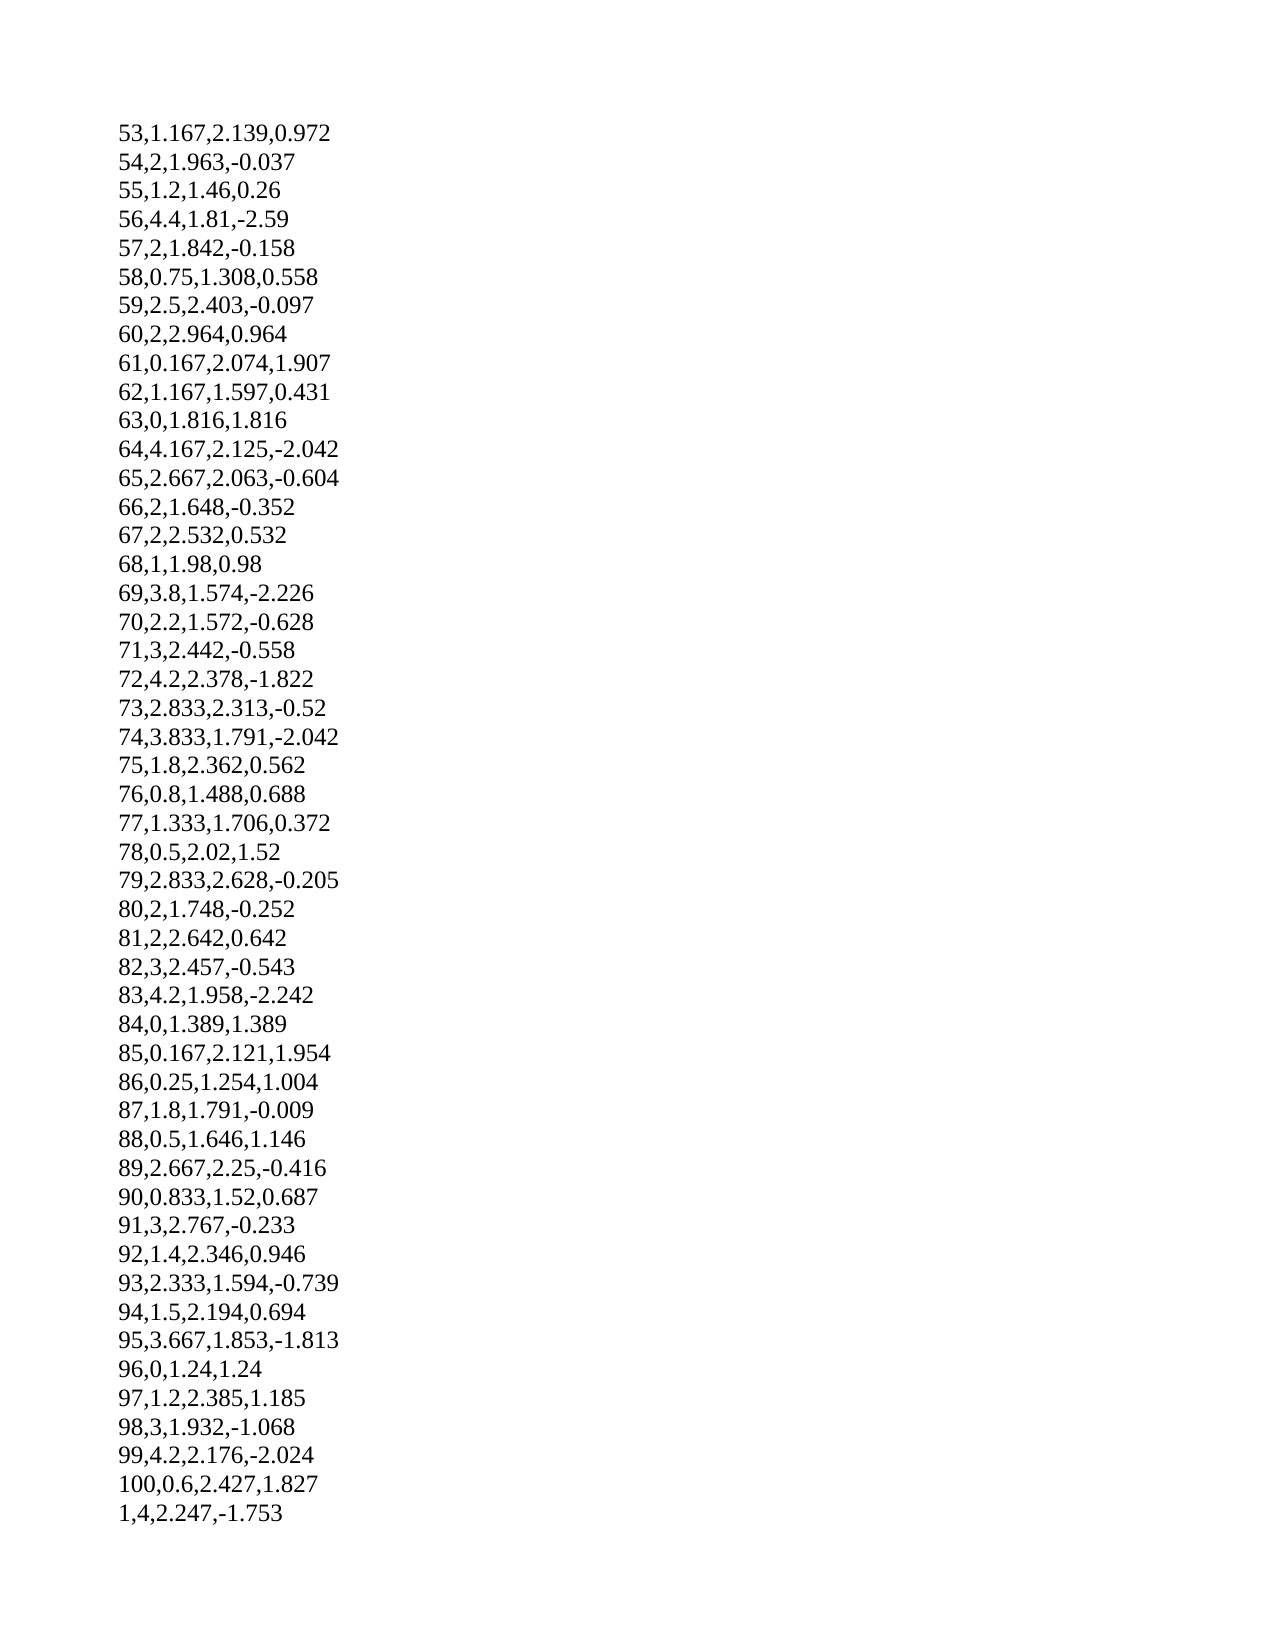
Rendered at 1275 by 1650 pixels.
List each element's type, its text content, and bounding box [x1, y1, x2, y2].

text 100,0.6,2.427,1.827 [118, 1469, 1157, 1498]
text 79,2.833,2.628,-0.205 [118, 866, 1157, 894]
text 69,3.8,1.574,-2.226 [118, 578, 1157, 607]
text 99,4.2,2.176,-2.024 [118, 1441, 1157, 1469]
text 74,3.833,1.791,-2.042 [118, 722, 1157, 751]
text 55,1.2,1.46,0.26 [118, 176, 1157, 204]
text 67,2,2.532,0.532 [118, 521, 1157, 549]
text 83,4.2,1.958,-2.242 [118, 981, 1157, 1009]
text 78,0.5,2.02,1.52 [118, 837, 1157, 866]
text 72,4.2,2.378,-1.822 [118, 664, 1157, 693]
text 75,1.8,2.362,0.562 [118, 751, 1157, 779]
text 64,4.167,2.125,-2.042 [118, 434, 1157, 463]
text 97,1.2,2.385,1.185 [118, 1383, 1157, 1412]
text 89,2.667,2.25,-0.416 [118, 1153, 1157, 1182]
text 65,2.667,2.063,-0.604 [118, 463, 1157, 492]
text 76,0.8,1.488,0.688 [118, 779, 1157, 808]
text 96,0,1.24,1.24 [118, 1354, 1157, 1383]
text 81,2,2.642,0.642 [118, 923, 1157, 952]
text 54,2,1.963,-0.037 [118, 147, 1157, 176]
text 85,0.167,2.121,1.954 [118, 1038, 1157, 1067]
text 66,2,1.648,-0.352 [118, 492, 1157, 521]
text 56,4.4,1.81,-2.59 [118, 204, 1157, 233]
text 73,2.833,2.313,-0.52 [118, 693, 1157, 722]
text 87,1.8,1.791,-0.009 [118, 1096, 1157, 1124]
text 63,0,1.816,1.816 [118, 406, 1157, 434]
text 77,1.333,1.706,0.372 [118, 808, 1157, 837]
text 84,0,1.389,1.389 [118, 1009, 1157, 1038]
text 94,1.5,2.194,0.694 [118, 1297, 1157, 1326]
text 86,0.25,1.254,1.004 [118, 1067, 1157, 1096]
text 93,2.333,1.594,-0.739 [118, 1268, 1157, 1297]
text 57,2,1.842,-0.158 [118, 233, 1157, 262]
text 60,2,2.964,0.964 [118, 319, 1157, 348]
text 98,3,1.932,-1.068 [118, 1412, 1157, 1441]
text 71,3,2.442,-0.558 [118, 636, 1157, 664]
text 61,0.167,2.074,1.907 [118, 348, 1157, 377]
text 70,2.2,1.572,-0.628 [118, 607, 1157, 636]
text 95,3.667,1.853,-1.813 [118, 1326, 1157, 1354]
text 82,3,2.457,-0.543 [118, 952, 1157, 981]
text 62,1.167,1.597,0.431 [118, 377, 1157, 406]
text 88,0.5,1.646,1.146 [118, 1124, 1157, 1153]
text 80,2,1.748,-0.252 [118, 894, 1157, 923]
text 91,3,2.767,-0.233 [118, 1211, 1157, 1239]
text 68,1,1.98,0.98 [118, 549, 1157, 578]
text 92,1.4,2.346,0.946 [118, 1239, 1157, 1268]
text 53,1.167,2.139,0.972 [118, 118, 1157, 147]
text 90,0.833,1.52,0.687 [118, 1182, 1157, 1211]
text 58,0.75,1.308,0.558 [118, 262, 1157, 291]
text 1,4,2.247,-1.753 [118, 1498, 1157, 1527]
text 59,2.5,2.403,-0.097 [118, 291, 1157, 319]
